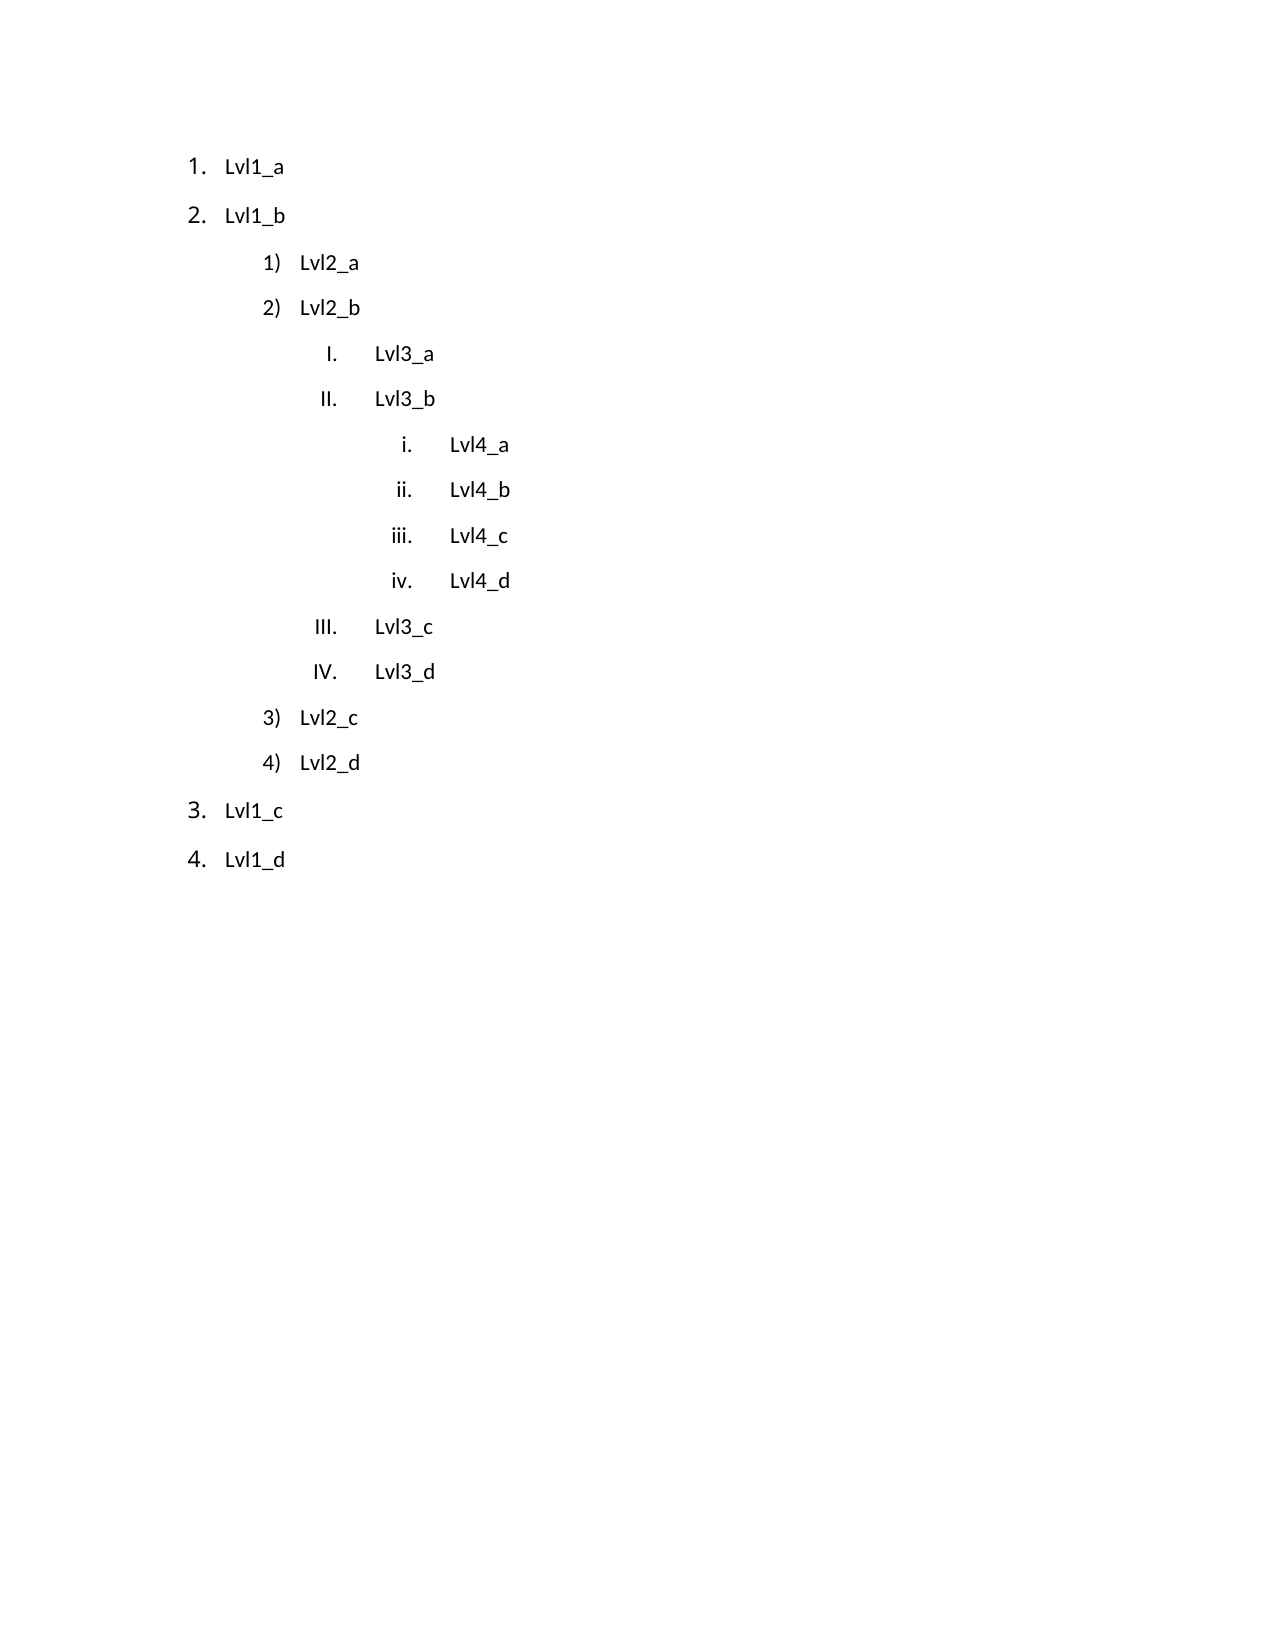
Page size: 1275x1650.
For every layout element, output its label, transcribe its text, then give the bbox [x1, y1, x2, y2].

list Lvl3_b [337, 384, 1125, 412]
list Lvl1_d [187, 843, 1125, 874]
list Lvl4_a [412, 430, 1125, 458]
list Lvl2_a [262, 248, 1125, 276]
list Lvl3_d [337, 657, 1125, 685]
list Lvl2_d [262, 748, 1125, 776]
list Lvl4_b [412, 475, 1125, 503]
list Lvl3_c [337, 612, 1125, 640]
list Lvl1_a [187, 150, 1125, 181]
list Lvl1_c [187, 794, 1125, 825]
list Lvl2_c [262, 703, 1125, 731]
list Lvl4_d [412, 566, 1125, 594]
list Lvl4_c [412, 521, 1125, 549]
list Lvl3_a [337, 339, 1125, 367]
list Lvl1_b [187, 199, 1125, 230]
list Lvl2_b [262, 293, 1125, 321]
